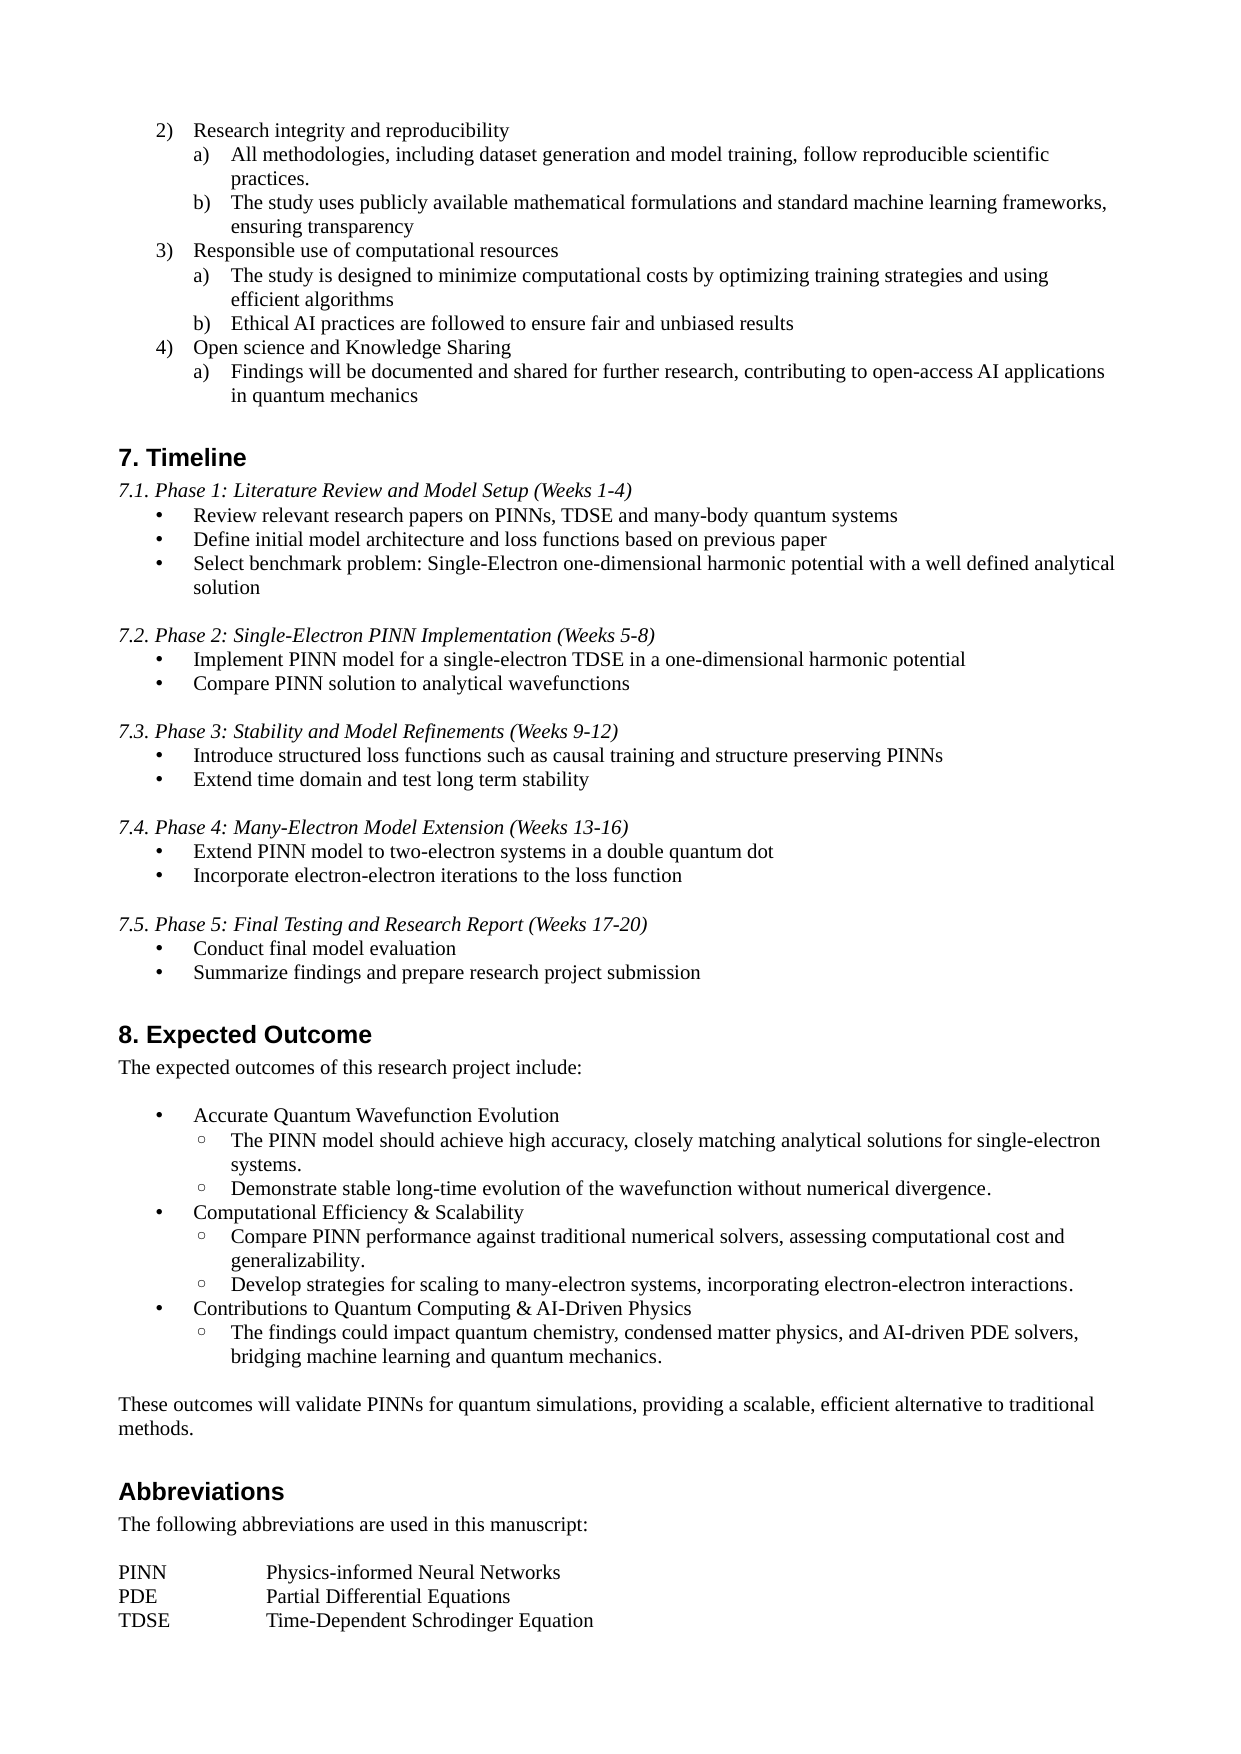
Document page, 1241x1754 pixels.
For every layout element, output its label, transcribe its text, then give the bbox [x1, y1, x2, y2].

list Compare PINN solution to analytical wavefunctions [156, 671, 1122, 695]
text PDE Partial Differential Equations [118, 1584, 1122, 1608]
list Incorporate electron-electron iterations to the loss function [156, 863, 1122, 887]
list Develop strategies for scaling to many-electron systems, incorporating electron-electron interactions​. [193, 1272, 1122, 1296]
list Summarize findings and prepare research project submission [156, 960, 1122, 984]
text PINN Physics-informed Neural Networks [118, 1560, 1122, 1584]
list Implement PINN model for a single-electron TDSE in a one-dimensional harmonic potential [156, 647, 1122, 671]
list Open science and Knowledge Sharing [156, 335, 1122, 359]
list Research integrity and reproducibility [156, 118, 1122, 142]
list The PINN model should achieve high accuracy, closely matching analytical solutions for single-electron systems​. [193, 1127, 1122, 1176]
text 7.5. Phase 5: Final Testing and Research Report (Weeks 17-20) [118, 912, 1122, 936]
text 7.3. Phase 3: Stability and Model Refinements (Weeks 9-12) [118, 719, 1122, 743]
text 7.4. Phase 4: Many-Electron Model Extension (Weeks 13-16) [118, 815, 1122, 839]
list Define initial model architecture and loss functions based on previous paper [156, 527, 1122, 551]
list Ethical AI practices are followed to ensure fair and unbiased results [193, 311, 1122, 335]
list Accurate Quantum Wavefunction Evolution [156, 1103, 1122, 1127]
list Demonstrate stable long-time evolution of the wavefunction without numerical divergence​. [193, 1176, 1122, 1200]
list Findings will be documented and shared for further research, contributing to open-access AI applications in quantum mechanics​ [193, 359, 1122, 407]
list Select benchmark problem: Single-Electron one-dimensional harmonic potential with a well defined analytical solution [156, 551, 1122, 599]
list Review relevant research papers on PINNs, TDSE and many-body quantum systems [156, 502, 1122, 527]
text These outcomes will validate PINNs for quantum simulations, providing a scalable, efficient alternative to traditional methods. [118, 1392, 1122, 1440]
list Compare PINN performance against traditional numerical solvers, assessing computational cost and generalizability​. [193, 1224, 1122, 1272]
text The following abbreviations are used in this manuscript: [118, 1512, 1122, 1536]
list All methodologies, including dataset generation and model training, follow reproducible scientific practices. [193, 142, 1122, 190]
subtitle 8. Expected Outcome [118, 1020, 1122, 1049]
list Extend PINN model to two-electron systems in a double quantum dot [156, 839, 1122, 863]
list Introduce structured loss functions such as causal training and structure preserving PINNs [156, 743, 1122, 767]
list The study is designed to minimize computational costs by optimizing training strategies and using efficient algorithms​ [193, 262, 1122, 311]
list The study uses publicly available mathematical formulations and standard machine learning frameworks, ensuring transparency [193, 190, 1122, 238]
list Responsible use of computational resources [156, 238, 1122, 262]
list Contributions to Quantum Computing & AI-Driven Physics [156, 1296, 1122, 1320]
text TDSE Time-Dependent Schrodinger Equation [118, 1608, 1122, 1632]
list Computational Efficiency & Scalability [156, 1200, 1122, 1224]
text 7.2. Phase 2: Single-Electron PINN Implementation (Weeks 5-8) [118, 623, 1122, 647]
list The findings could impact quantum chemistry, condensed matter physics, and AI-driven PDE solvers, bridging machine learning and quantum mechanics​. [193, 1320, 1122, 1368]
list Conduct final model evaluation [156, 936, 1122, 960]
subtitle Abbreviations [118, 1477, 1122, 1506]
text 7.1. Phase 1: Literature Review and Model Setup (Weeks 1-4) [118, 478, 1122, 502]
list Extend time domain and test long term stability [156, 767, 1122, 791]
subtitle 7. Timeline [118, 443, 1122, 472]
text The expected outcomes of this research project include: [118, 1055, 1122, 1079]
